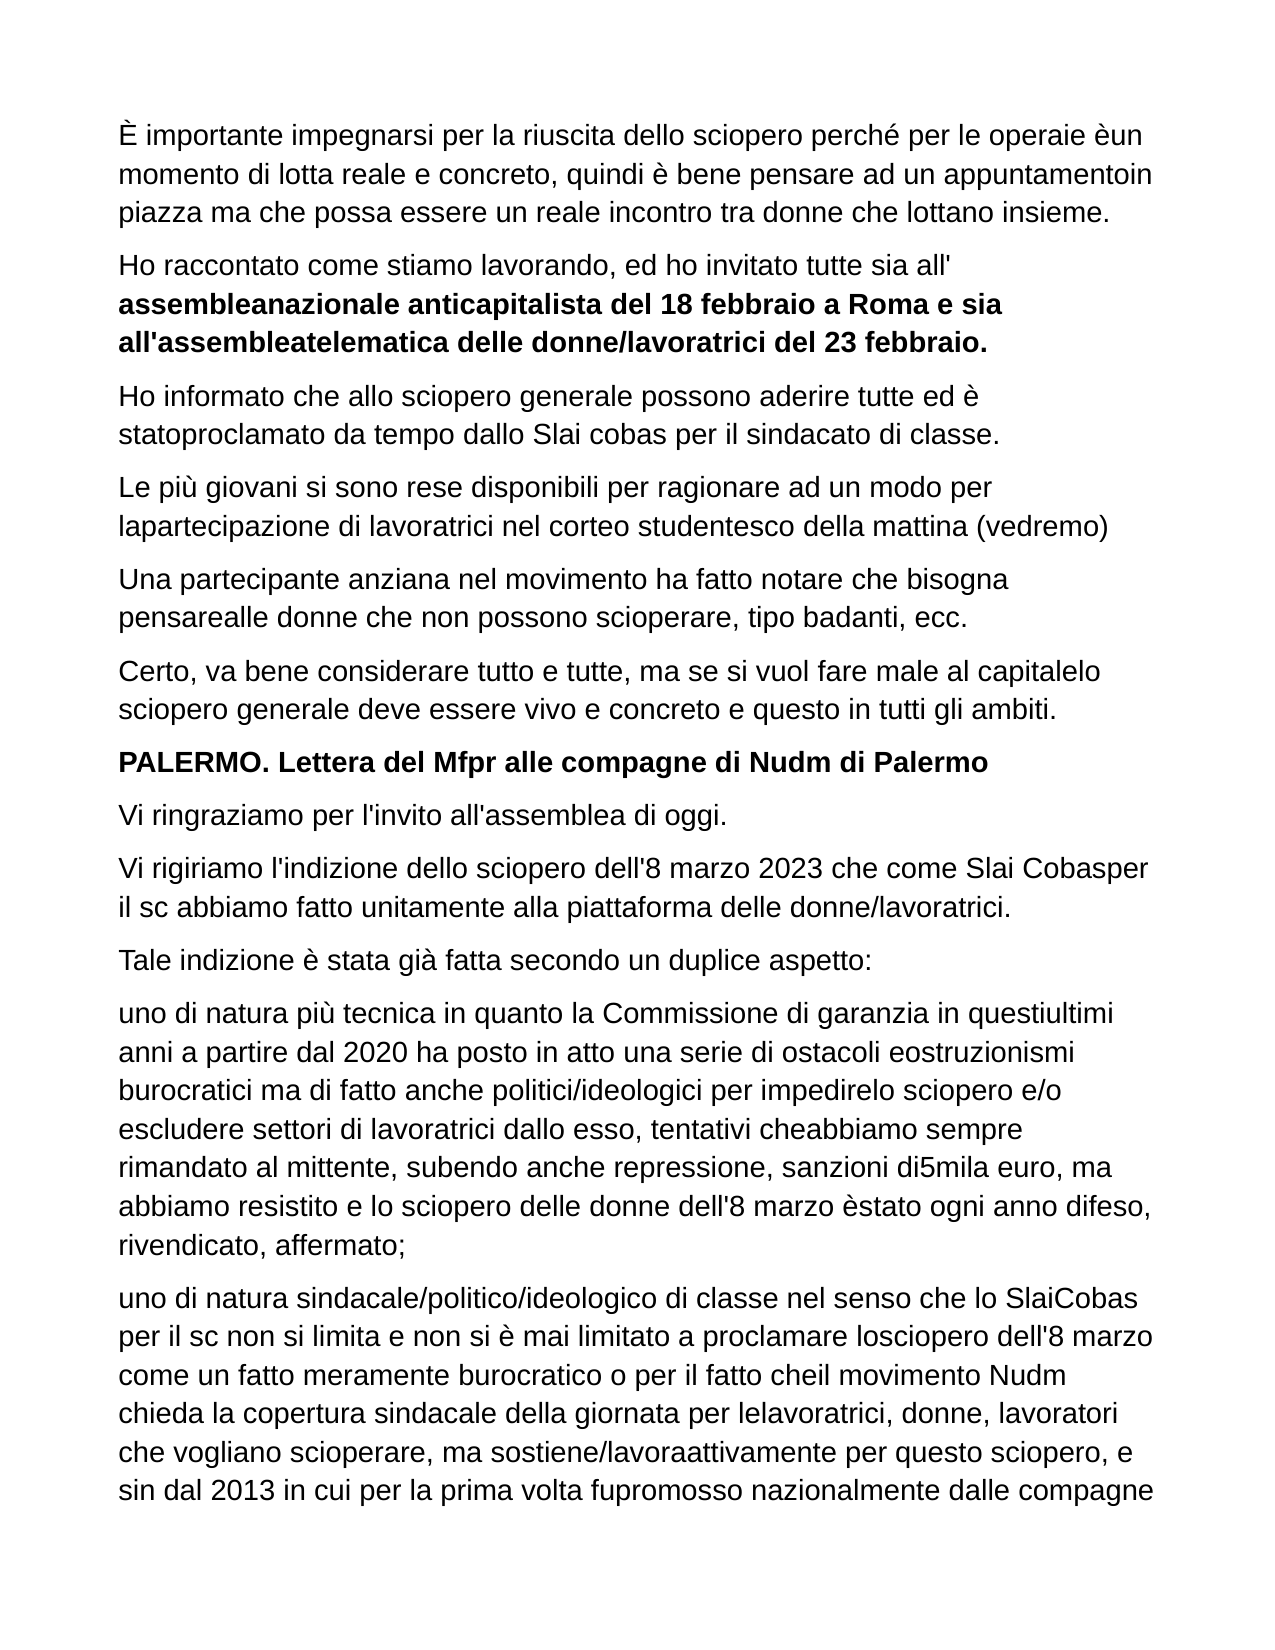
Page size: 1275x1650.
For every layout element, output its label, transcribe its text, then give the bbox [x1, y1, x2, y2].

text Ho raccontato come stiamo lavorando, ed ho invitato tutte sia all' assembleanazionale anticapitalista del 18 febbraio a Roma e sia all'assembleatelematica delle donne/lavoratrici del 23 febbraio. [118, 248, 1157, 359]
text È importante impegnarsi per la riuscita dello sciopero perché per le operaie èun momento di lotta reale e concreto, quindi è bene pensare ad un appuntamentoin piazza ma che possa essere un reale incontro tra donne che lottano insieme. [118, 118, 1157, 229]
text Tale indizione è stata già fatta secondo un duplice aspetto: [118, 943, 1157, 977]
text uno di natura più tecnica in quanto la Commissione di garanzia in questiultimi anni a partire dal 2020 ha posto in atto una serie di ostacoli eostruzionismi burocratici ma di fatto anche politici/ideologici per impedirelo sciopero e/o escludere settori di lavoratrici dallo esso, tentativi cheabbiamo sempre rimandato al mittente, subendo anche repressione, sanzioni di5mila euro, ma abbiamo resistito e lo sciopero delle donne dell'8 marzo èstato ogni anno difeso, rivendicato, affermato; [118, 996, 1157, 1261]
text Ho informato che allo sciopero generale possono aderire tutte ed è statoproclamato da tempo dallo Slai cobas per il sindacato di classe. [118, 378, 1157, 451]
text Vi ringraziamo per l'invito all'assemblea di oggi. [118, 798, 1157, 832]
text Una partecipante anziana nel movimento ha fatto notare che bisogna pensarealle donne che non possono scioperare, tipo badanti, ecc. [118, 562, 1157, 634]
text Certo, va bene considerare tutto e tutte, ma se si vuol fare male al capitalelo sciopero generale deve essere vivo e concreto e questo in tutti gli ambiti. [118, 653, 1157, 726]
text Le più giovani si sono rese disponibili per ragionare ad un modo per lapartecipazione di lavoratrici nel corteo studentesco della mattina (vedremo) [118, 470, 1157, 542]
text Vi rigiriamo l'indizione dello sciopero dell'8 marzo 2023 che come Slai Cobasper il sc abbiamo fatto unitamente alla piattaforma delle donne/lavoratrici. [118, 851, 1157, 923]
text uno di natura sindacale/politico/ideologico di classe nel senso che lo SlaiCobas per il sc non si limita e non si è mai limitato a proclamare losciopero dell'8 marzo come un fatto meramente burocratico o per il fatto cheil movimento Nudm chieda la copertura sindacale della giornata per lelavoratrici, donne, lavoratori che vogliano scioperare, ma sostiene/lavoraattivamente per questo sciopero, e sin dal 2013 in cui per la prima volta fupromosso nazionalmente dalle compagne [118, 1281, 1157, 1507]
text PALERMO. Lettera del Mfpr alle compagne di Nudm di Palermo [118, 745, 1157, 779]
